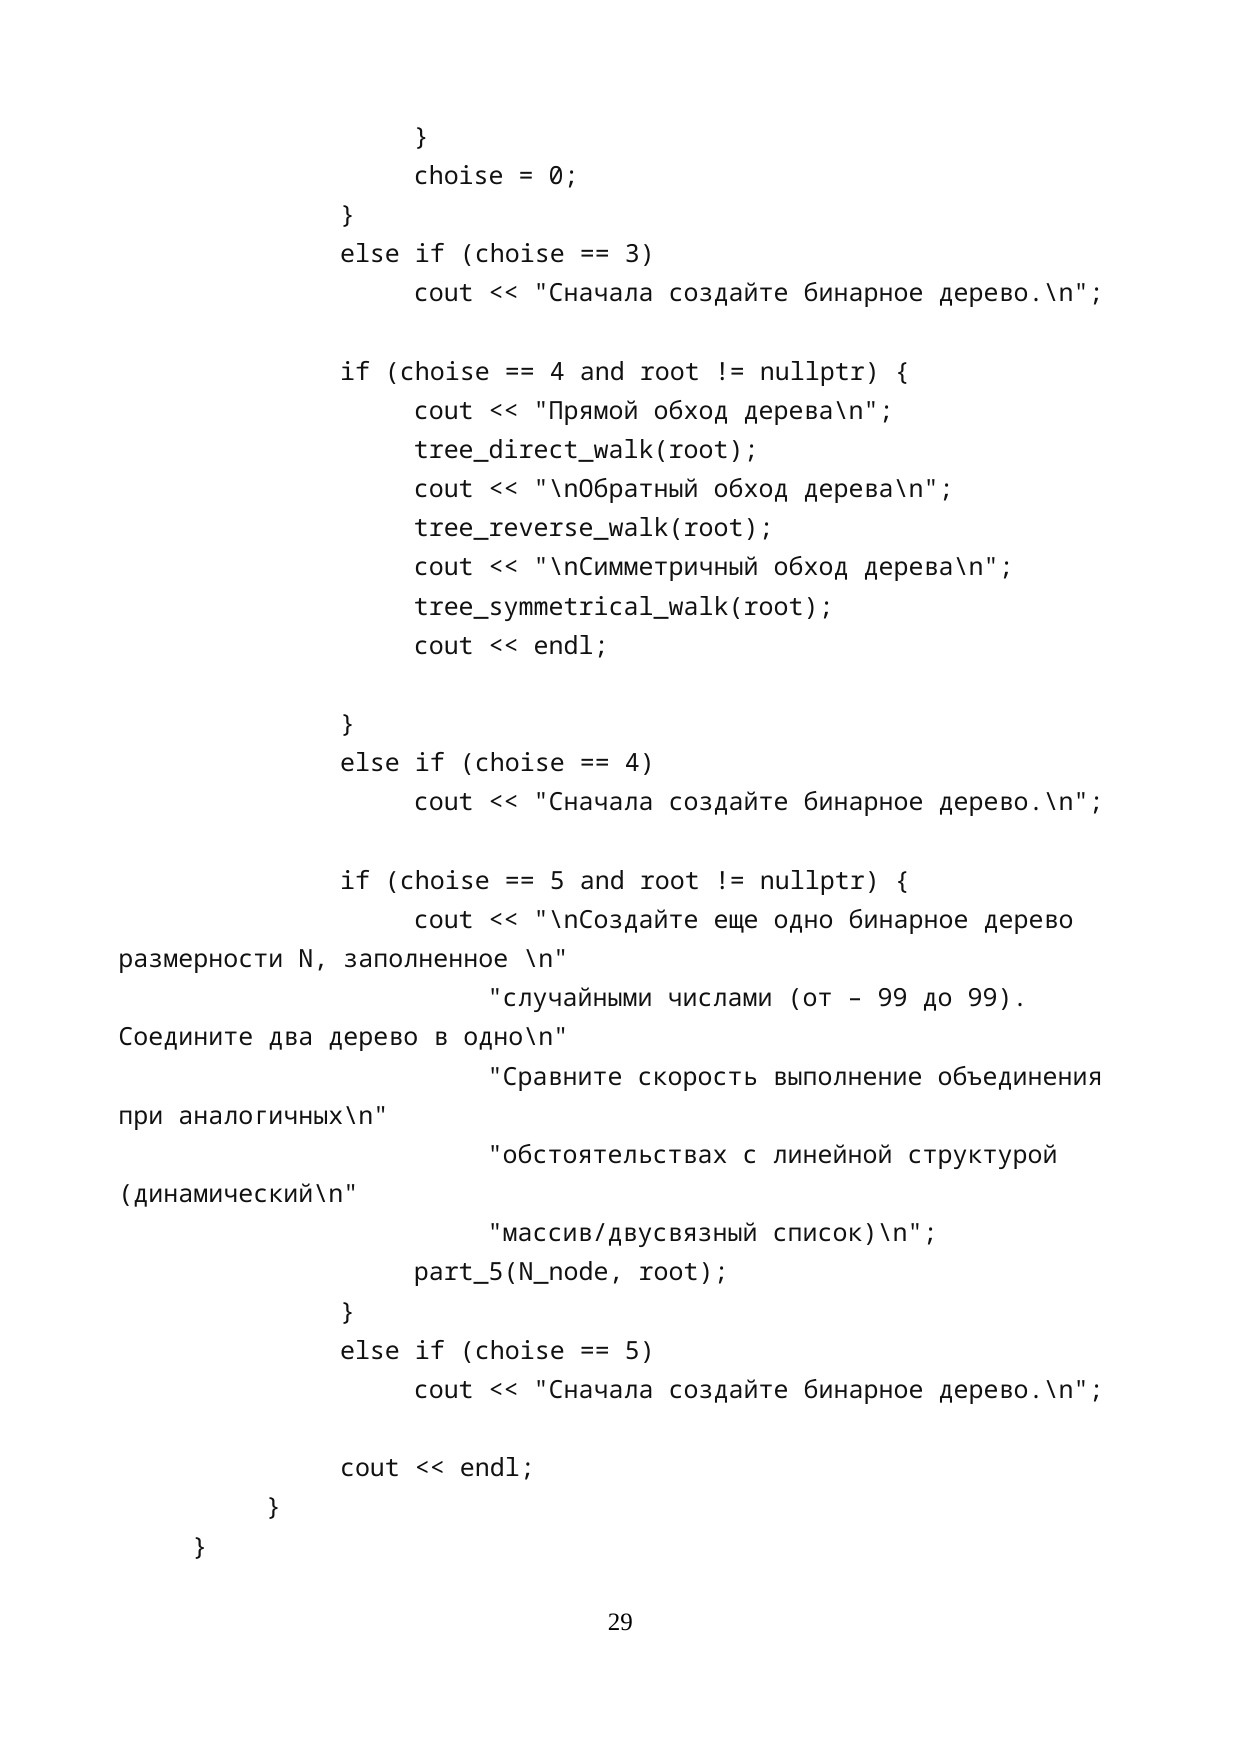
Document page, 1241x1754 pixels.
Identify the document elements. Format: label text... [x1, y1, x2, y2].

text tree_reverse_walk(root); [118, 510, 1122, 544]
text cout << endl; [118, 627, 1122, 661]
text } [118, 1528, 1122, 1562]
text cout << "\nСимметричный обход дерева\n"; [118, 549, 1122, 583]
text cout << "\nСоздайте еще одно бинарное дерево размерности N, заполненное \n" [118, 901, 1122, 975]
text choise = 0; [118, 157, 1122, 191]
text else if (choise == 3) [118, 236, 1122, 270]
text cout << "Сначала создайте бинарное дерево.\n"; [118, 1371, 1122, 1406]
text "Сравните скорость выполнение объединения при аналогичных\n" [118, 1058, 1122, 1131]
text tree_symmetrical_walk(root); [118, 588, 1122, 622]
text tree_direct_walk(root); [118, 431, 1122, 466]
text cout << endl; [118, 1450, 1122, 1484]
text else if (choise == 4) [118, 745, 1122, 779]
text } [118, 1293, 1122, 1327]
text cout << "Прямой обход дерева\n"; [118, 392, 1122, 426]
text "массив/двусвязный список)\n"; [118, 1215, 1122, 1249]
text cout << "\nОбратный обход дерева\n"; [118, 471, 1122, 505]
text "случайными числами (от – 99 до 99). Соедините два дерево в одно\n" [118, 980, 1122, 1053]
text cout << "Сначала создайте бинарное дерево.\n"; [118, 275, 1122, 309]
text if (choise == 5 and root != nullptr) { [118, 862, 1122, 896]
text part_5(N_node, root); [118, 1254, 1122, 1288]
text cout << "Сначала создайте бинарное дерево.\n"; [118, 784, 1122, 818]
text else if (choise == 5) [118, 1332, 1122, 1366]
text "обстоятельствах с линейной структурой (динамический\n" [118, 1136, 1122, 1210]
text } [118, 1489, 1122, 1523]
text } [118, 196, 1122, 231]
text if (choise == 4 and root != nullptr) { [118, 353, 1122, 387]
text } [118, 118, 1122, 152]
text } [118, 706, 1122, 740]
